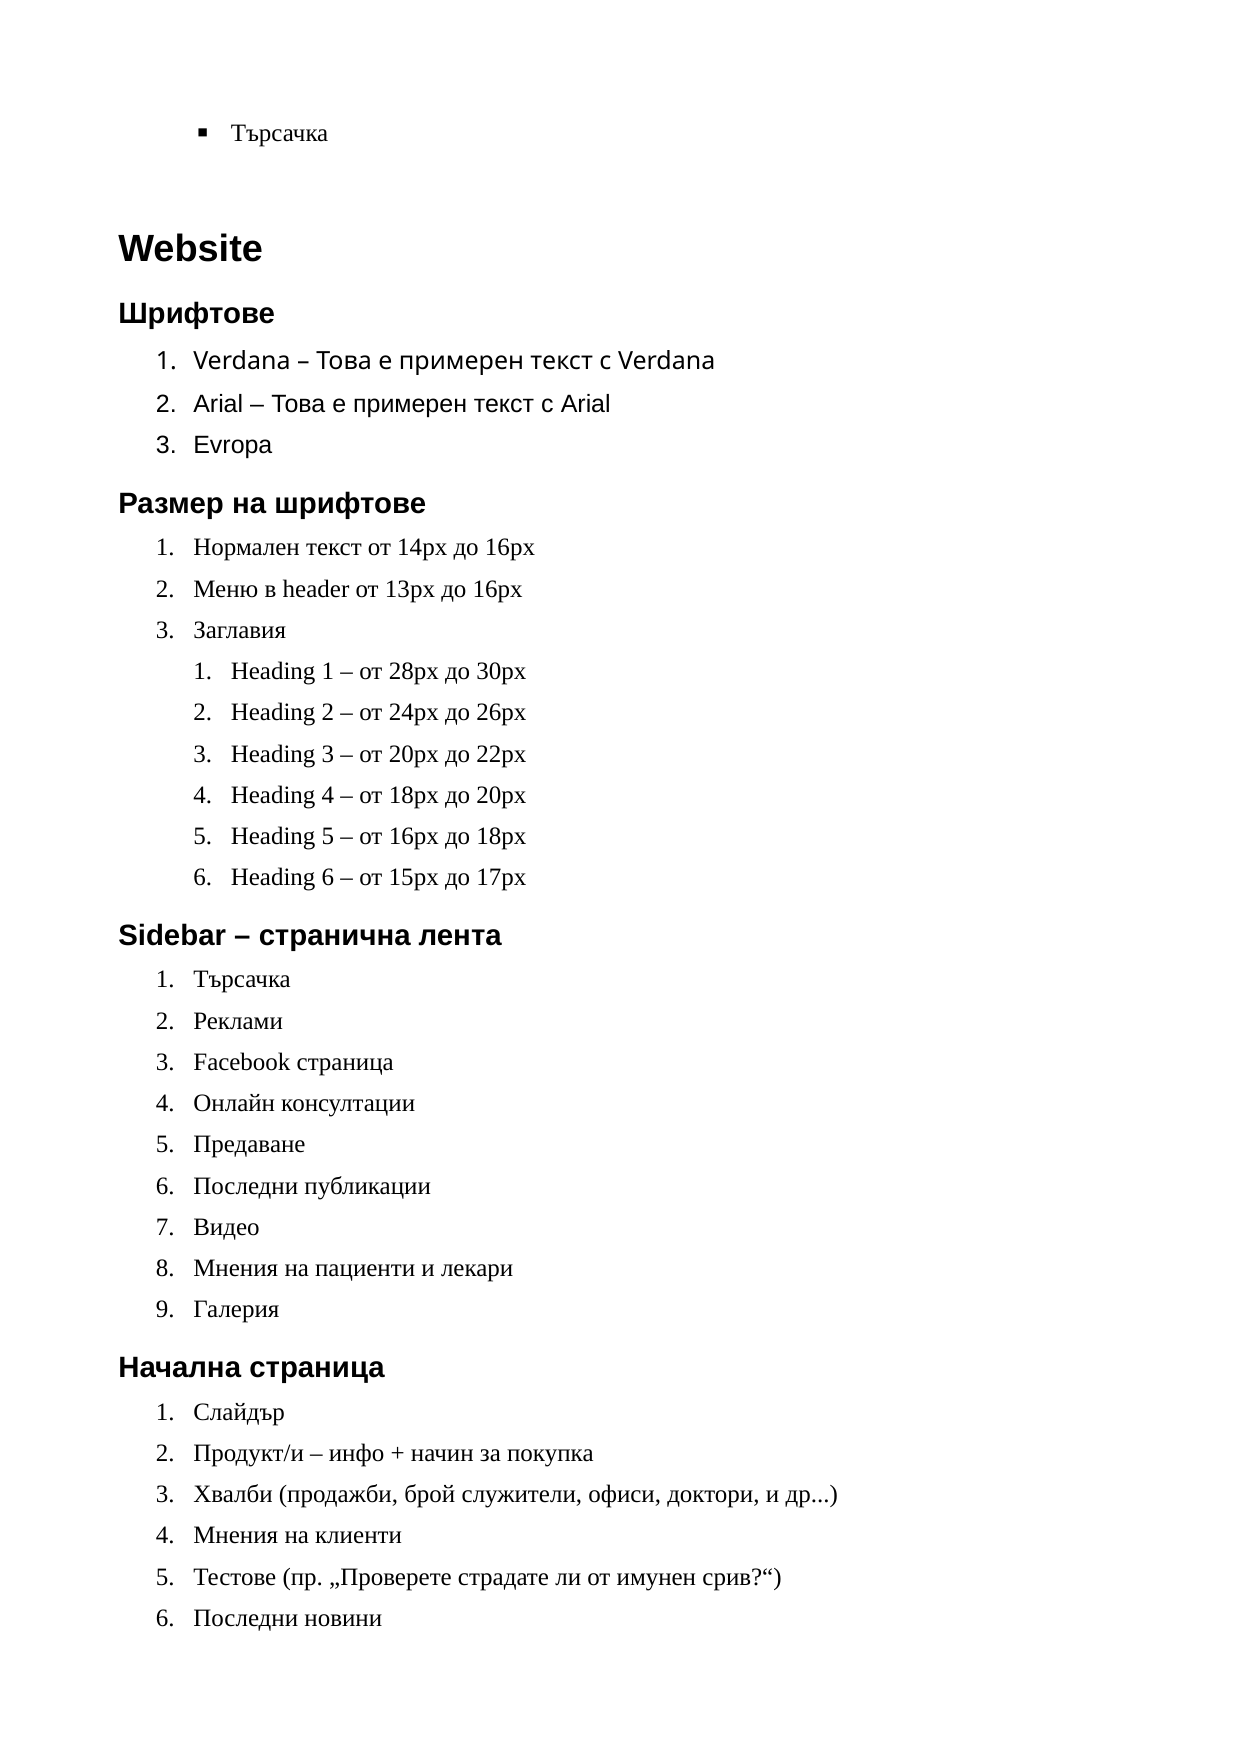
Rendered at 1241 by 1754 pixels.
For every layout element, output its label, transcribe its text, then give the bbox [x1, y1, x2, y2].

list Хвалби (продажби, брой служители, офиси, доктори, и др...) [156, 1479, 1122, 1508]
list Търсачка [156, 964, 1122, 993]
list Heading 5 – от 16px до 18px [193, 821, 1122, 850]
list Verdana – Това е примерен текст с Verdana [156, 343, 1122, 377]
list Heading 1 – от 28px до 30px [193, 656, 1122, 685]
list Heading 4 – от 18px до 20px [193, 780, 1122, 809]
list Онлайн консултации [156, 1088, 1122, 1117]
list Продукт/и – инфо + начин за покупка [156, 1438, 1122, 1467]
list Последни новини [156, 1603, 1122, 1632]
list Тестове (пр. „Проверете страдате ли от имунен срив?“) [156, 1562, 1122, 1590]
list Галерия [156, 1294, 1122, 1323]
subtitle Sidebar – странична лента [118, 918, 1122, 952]
list Facebook страница [156, 1047, 1122, 1076]
list Реклами [156, 1006, 1122, 1034]
list Heading 3 – от 20px до 22px [193, 739, 1122, 767]
list Слайдър [156, 1397, 1122, 1425]
list Evropa [156, 430, 1122, 459]
list Heading 2 – от 24px до 26px [193, 697, 1122, 726]
list Heading 6 – от 15px до 17px [193, 862, 1122, 891]
list Arial – Това е примерен текст с Arial [156, 389, 1122, 418]
list Мнения на клиенти [156, 1520, 1122, 1549]
list Меню в header от 13px до 16px [156, 574, 1122, 602]
list Нормален текст от 14px до 16px [156, 532, 1122, 561]
subtitle Шрифтове [118, 296, 1122, 330]
list Заглавия [156, 615, 1122, 644]
list Видео [156, 1212, 1122, 1241]
list Търсачка [193, 118, 1122, 147]
list Мнения на пациенти и лекари [156, 1253, 1122, 1282]
subtitle Начална страница [118, 1350, 1122, 1384]
subtitle Размер на шрифтове [118, 486, 1122, 520]
list Предаване [156, 1129, 1122, 1158]
subtitle Website [118, 226, 1122, 269]
list Последни публикации [156, 1171, 1122, 1199]
